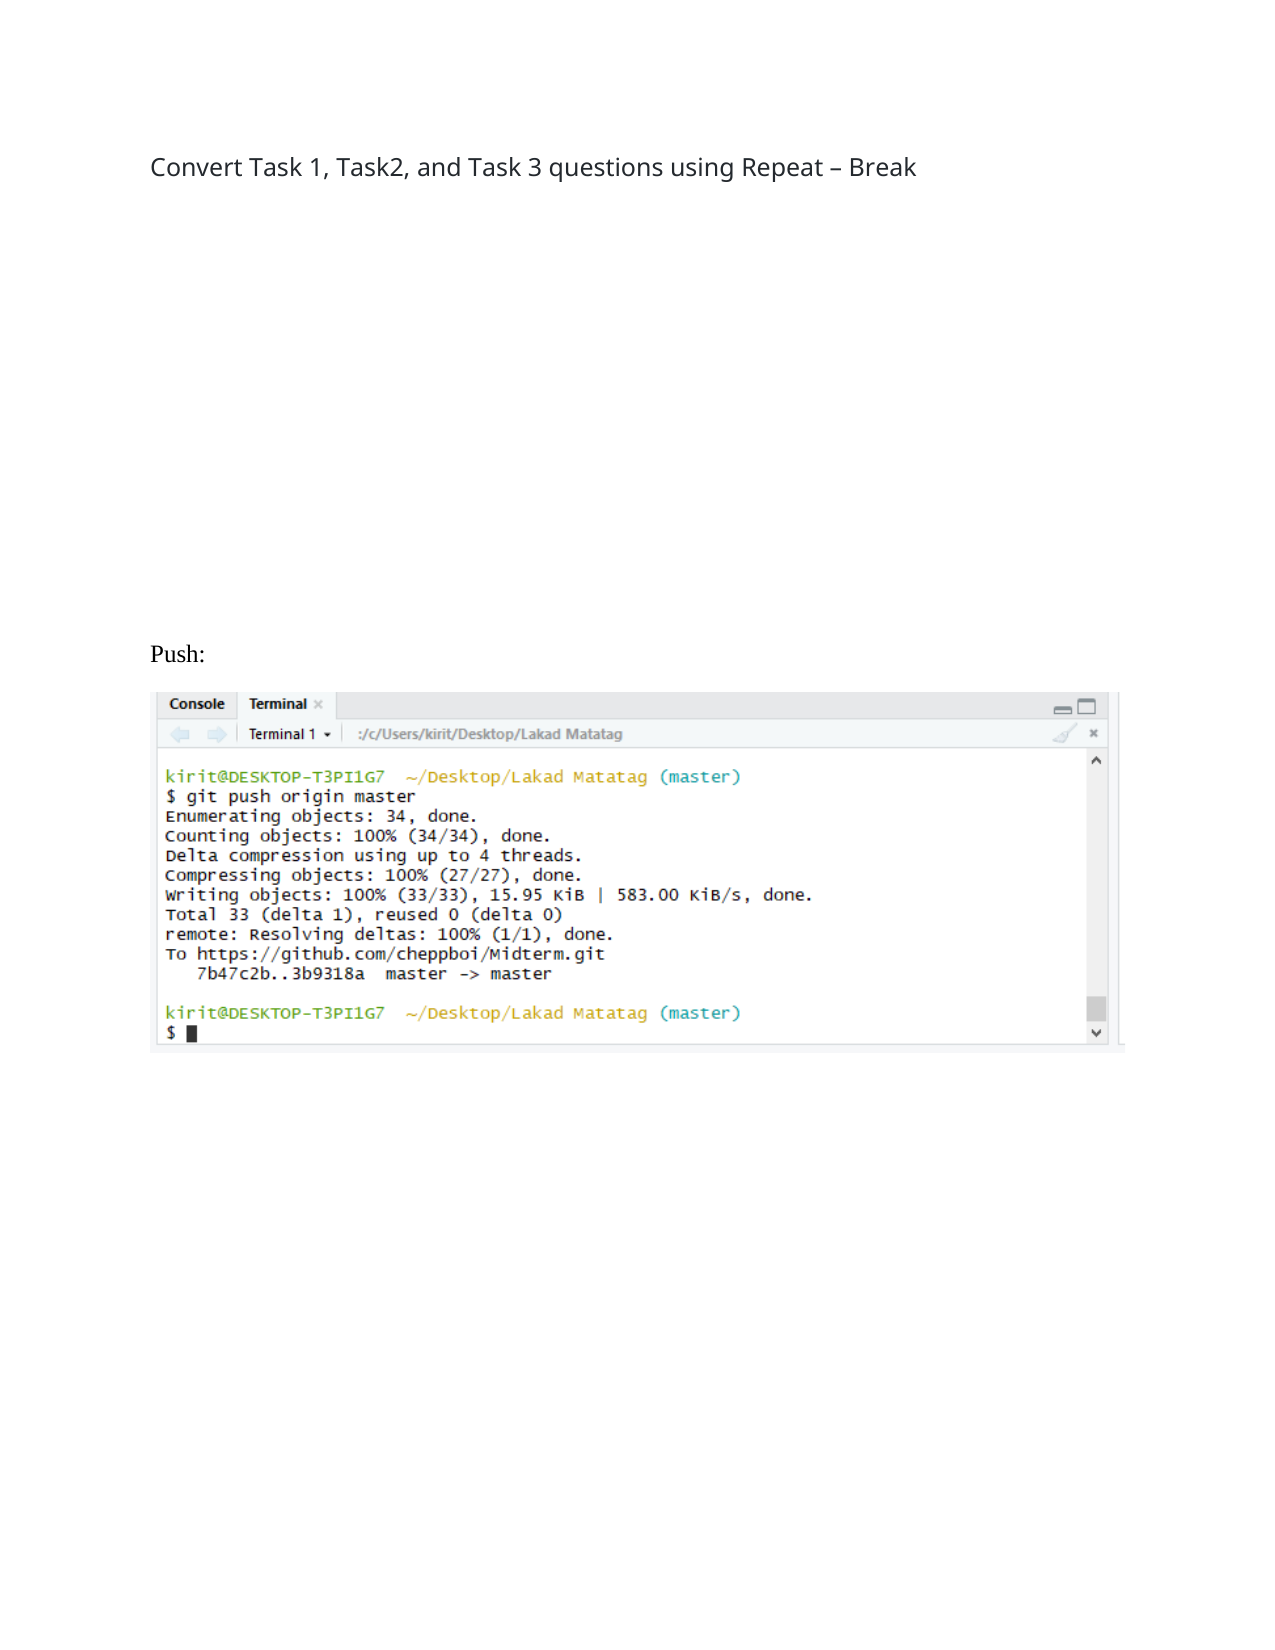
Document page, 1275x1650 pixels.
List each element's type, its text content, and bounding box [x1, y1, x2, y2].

text Push: [150, 639, 1125, 668]
text Convert Task 1, Task2, and Task 3 questions using Repeat – Break [150, 150, 1125, 184]
picture [150, 692, 1125, 1053]
